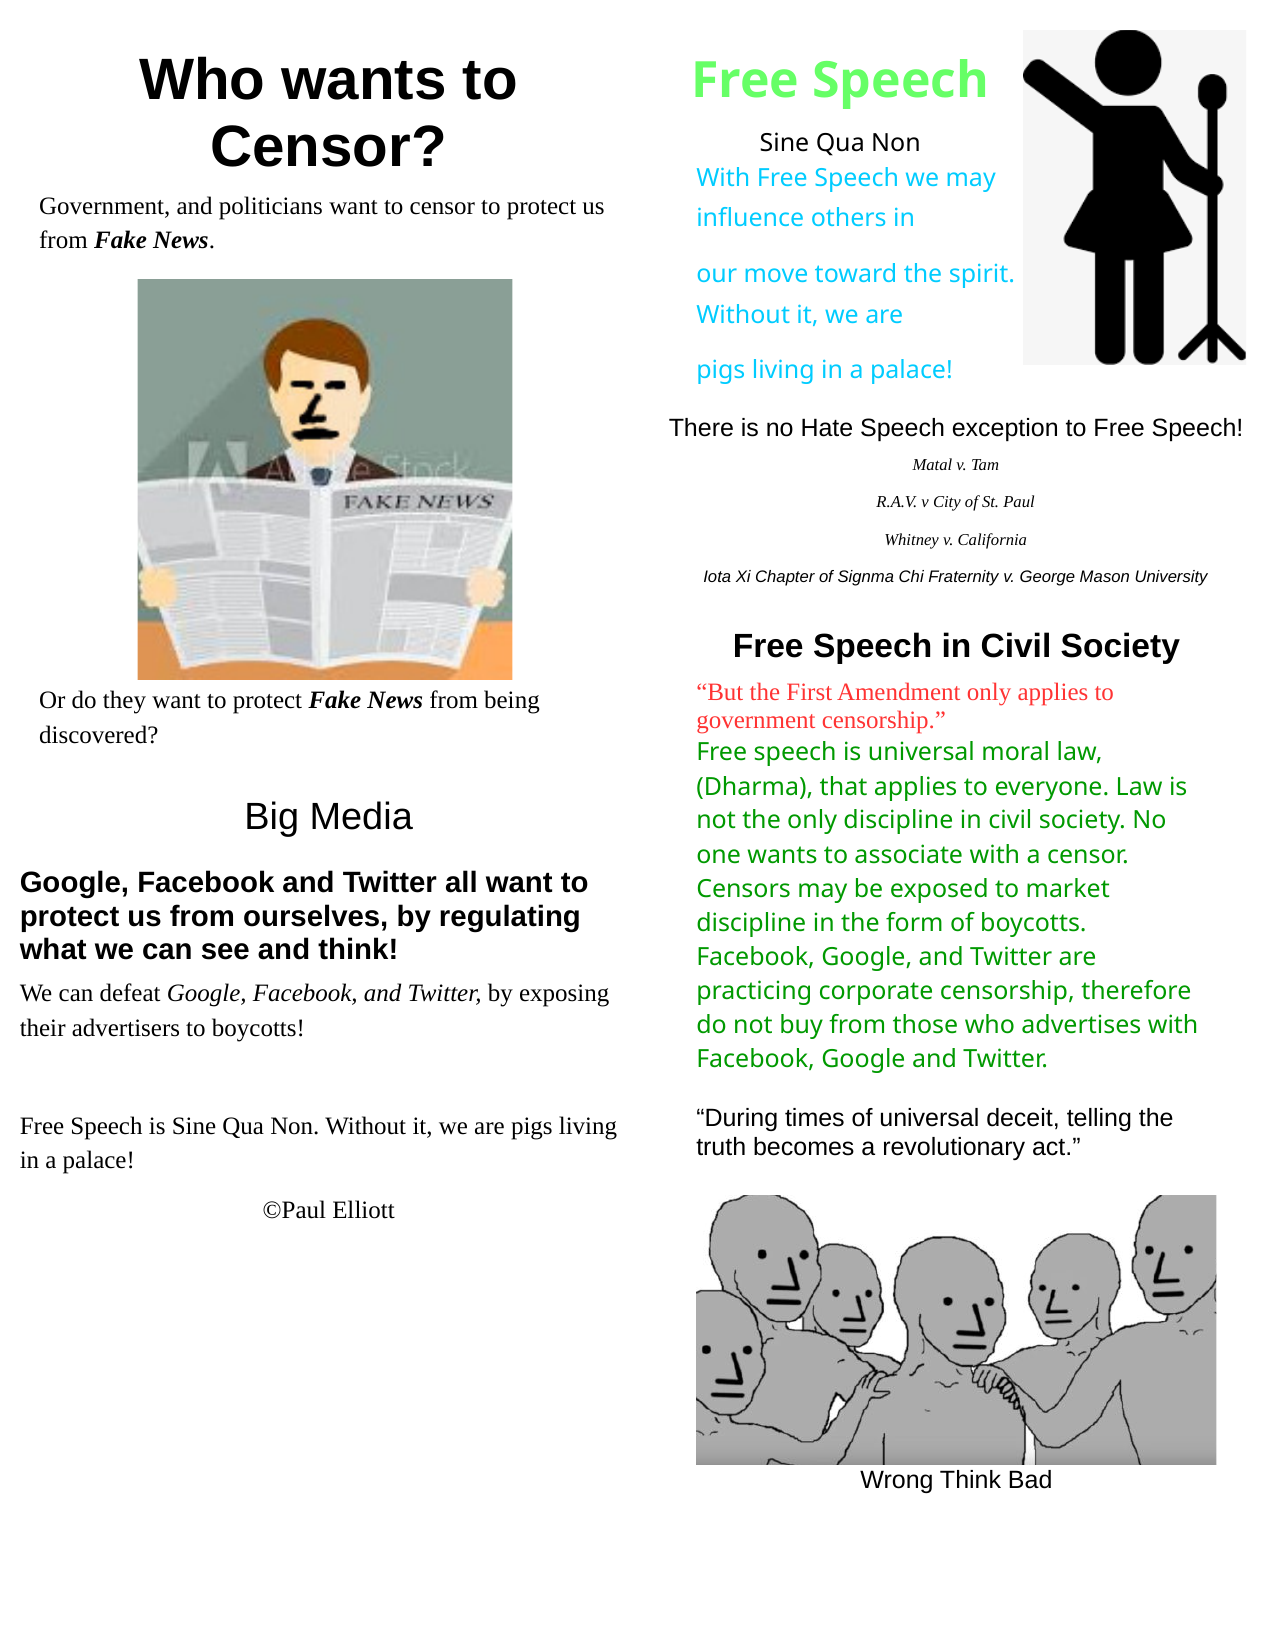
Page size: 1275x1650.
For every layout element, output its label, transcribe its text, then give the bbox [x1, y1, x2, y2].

text We can defeat Google, Facebook, and Twitter, by exposing their advertisers to boycotts! [19, 978, 637, 1042]
picture [137, 279, 513, 680]
text Free Speech is Sine Qua Non. Without it, we are pigs living in a palace! [19, 1111, 637, 1174]
text Iota Xi Chapter of Signma Chi Fraternity v. George Mason University [657, 567, 1256, 586]
text pigs living in a palace! [696, 352, 1217, 386]
text [1247, 125, 1256, 159]
title [1247, 44, 1256, 113]
text “But the First Amendment only applies to government censorship.” [696, 677, 1217, 734]
text With Free Speech we may influence others in [696, 159, 1023, 234]
text “During times of universal deceit, telling the truth becomes a revolutionary act.” [696, 1103, 1217, 1161]
text Wrong Think Bad [696, 1465, 1217, 1494]
picture [696, 1195, 1217, 1465]
picture [1023, 30, 1247, 365]
title Free Speech [657, 44, 1023, 113]
subtitle Big Media [39, 794, 618, 838]
text Whitney v. California [657, 529, 1256, 549]
text Facebook, Google, and Twitter are practicing corporate censorship, therefore do not buy from those who advertises with Facebook, Google and Twitter. [696, 938, 1217, 1075]
text Sine Qua Non [657, 125, 1023, 159]
text ©Paul Elliott [39, 1195, 618, 1223]
text R.A.V. v City of St. Paul [657, 492, 1256, 511]
text Matal v. Tam [657, 454, 1256, 474]
title Who wants to Censor? [19, 44, 637, 179]
subtitle Free Speech in Civil Society [657, 625, 1256, 664]
text our move toward the spirit. Without it, we are [696, 255, 1023, 330]
subtitle There is no Hate Speech exception to Free Speech! [657, 413, 1256, 442]
subtitle Google, Facebook and Twitter all want to protect us from ourselves, by regulating what we can see and think! [19, 865, 637, 966]
text Or do they want to protect Fake News from being discovered? [39, 275, 618, 749]
text Free speech is universal moral law, (Dharma), that applies to everyone. Law is not the only discipline in civil society. No one wants to associate with a censor. Censors may be exposed to market discipline in the form of boycotts. [696, 734, 1217, 938]
text Government, and politicians want to censor to protect us from Fake News. [39, 191, 618, 254]
